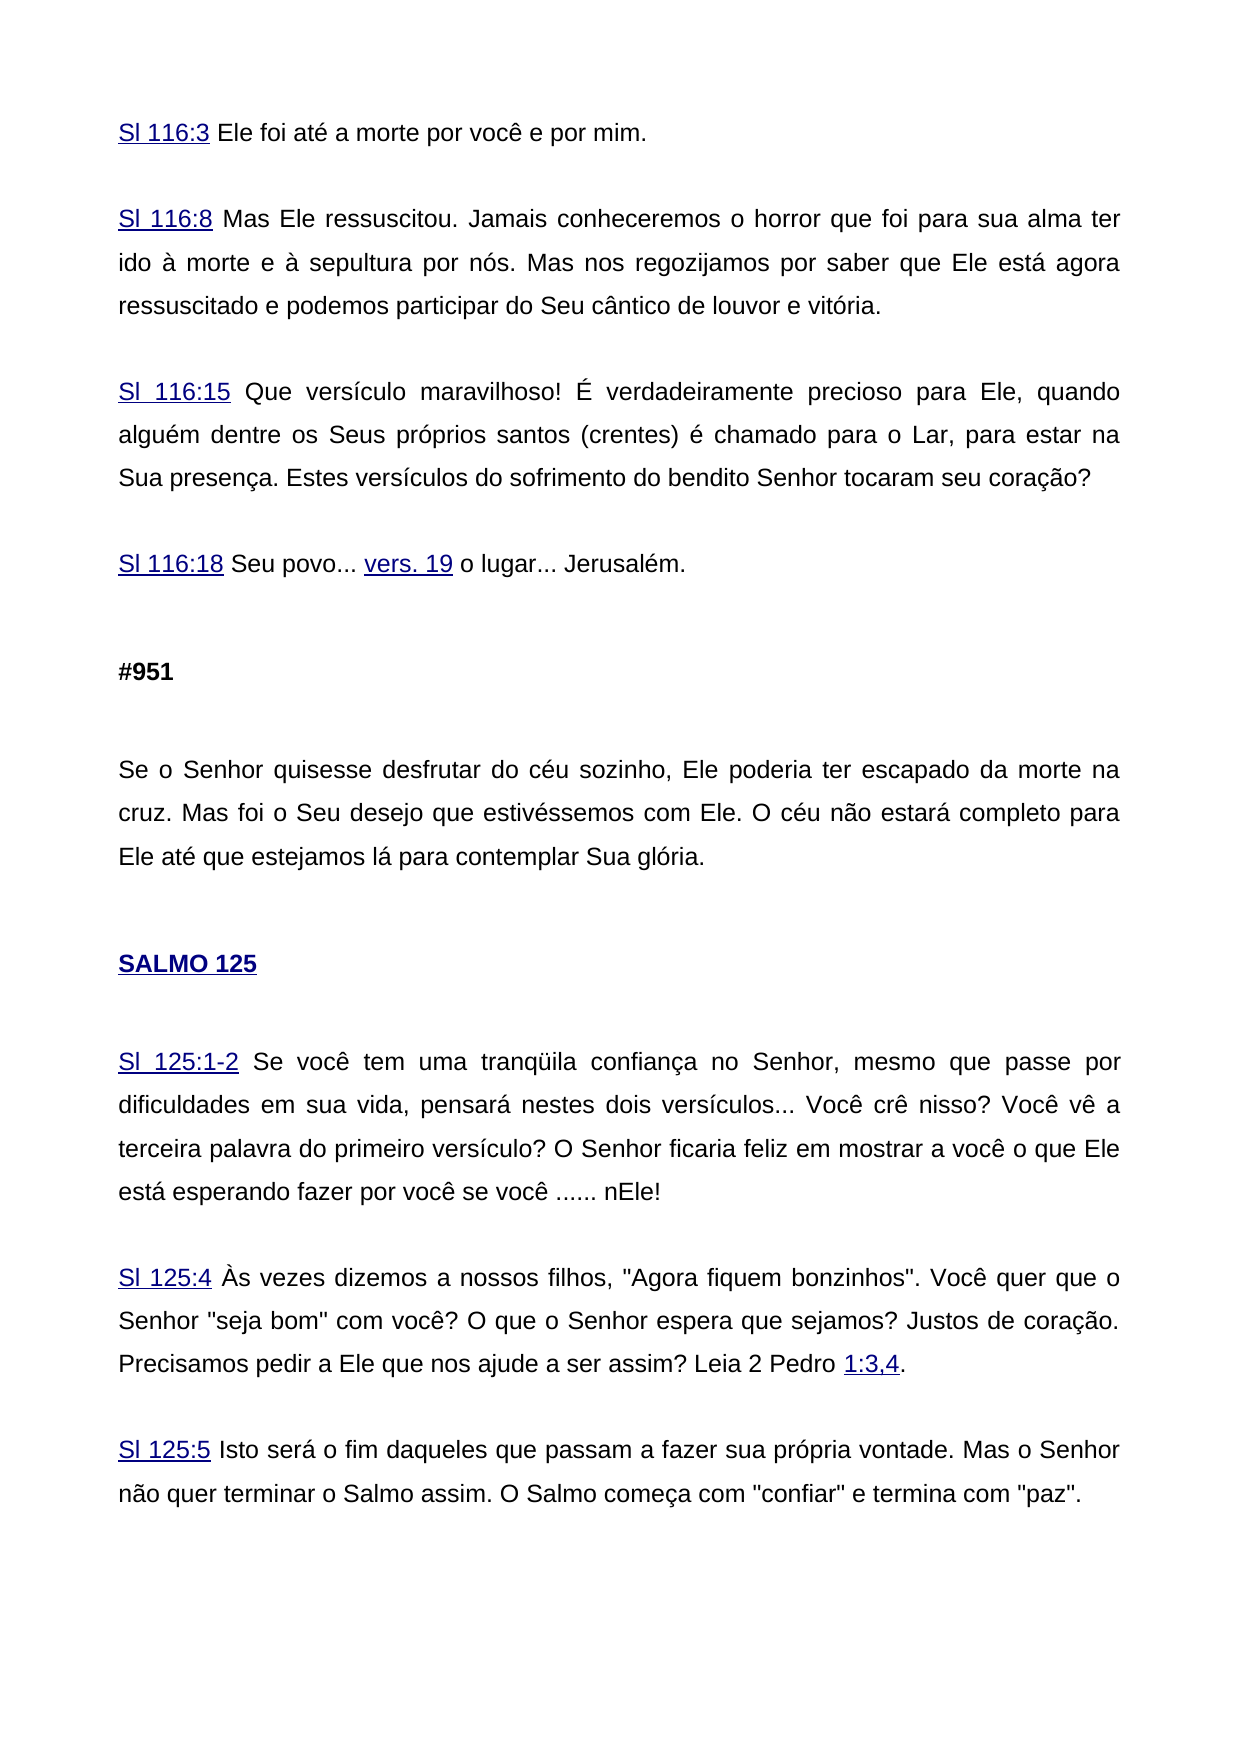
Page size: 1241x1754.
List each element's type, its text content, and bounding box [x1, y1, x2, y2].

text Sl 116:18 Seu povo... vers. 19 o lugar... Jerusalém. [118, 549, 1122, 578]
text Sl 125:5 Isto será o fim daqueles que passam a fazer sua própria vontade. Mas o Senhor não quer terminar o Salmo assim. O Salmo começa com "confiar" e termina com "paz". [118, 1435, 1122, 1507]
text Sl 125:4 Às vezes dizemos a nossos filhos, "Agora fiquem bonzinhos". Você quer que o Senhor "seja bom" com você? O que o Senhor espera que sejamos? Justos de coração. Precisamos pedir a Ele que nos ajude a ser assim? Leia 2 Pedro 1:3,4. [118, 1263, 1122, 1378]
text Se o Senhor quisesse desfrutar do céu sozinho, Ele poderia ter escapado da morte na cruz. Mas foi o Seu desejo que estivéssemos com Ele. O céu não estará completo para Ele até que estejamos lá para contemplar Sua glória. [118, 755, 1122, 870]
text Sl 125:1-2 Se você tem uma tranqüila confiança no Senhor, mesmo que passe por dificuldades em sua vida, pensará nestes dois versículos... Você crê nisso? Você vê a terceira palavra do primeiro versículo? O Senhor ficaria feliz em mostrar a você o que Ele está esperando fazer por você se você ...... nEle! [118, 1047, 1122, 1205]
text Sl 116:3 Ele foi até a morte por você e por mim. [118, 118, 1122, 147]
subtitle #951 [118, 656, 1122, 685]
text Sl 116:8 Mas Ele ressuscitou. Jamais conheceremos o horror que foi para sua alma ter ido à morte e à sepultura por nós. Mas nos regozijamos por saber que Ele está agora ressuscitado e podemos participar do Seu cântico de louvor e vitória. [118, 204, 1122, 319]
text Sl 116:15 Que versículo maravilhoso! É verdadeiramente precioso para Ele, quando alguém dentre os Seus próprios santos (crentes) é chamado para o Lar, para estar na Sua presença. Estes versículos do sofrimento do bendito Senhor tocaram seu coração? [118, 377, 1122, 492]
subtitle SALMO 125 [118, 948, 1122, 977]
